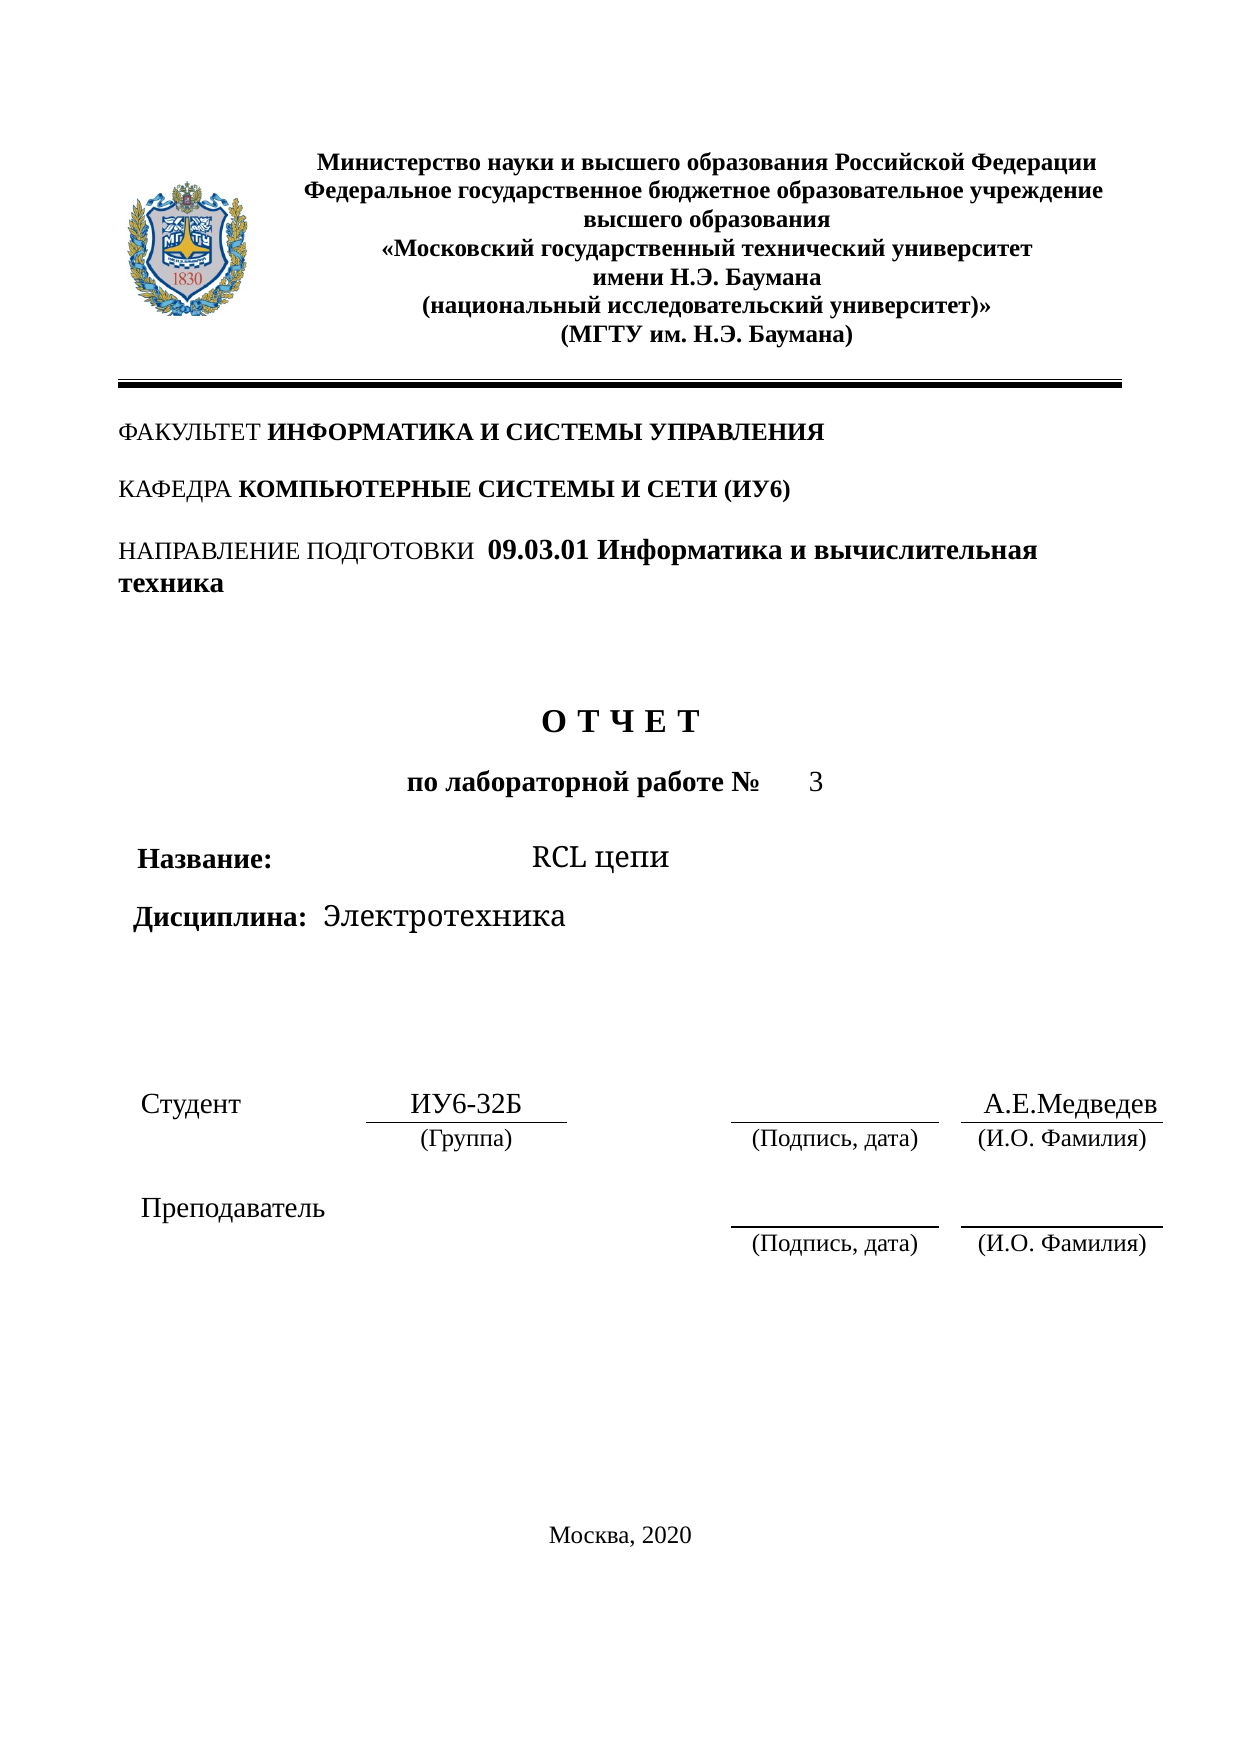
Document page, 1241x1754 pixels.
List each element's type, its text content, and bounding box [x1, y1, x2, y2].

table_header [118, 147, 266, 348]
subtitle [118, 836, 127, 876]
picture [127, 181, 248, 318]
table_cell [950, 1190, 1174, 1228]
table_cell [129, 1228, 354, 1261]
text Название: [137, 841, 286, 874]
text Дисциплина: Электротехника [133, 896, 1122, 935]
table_cell [720, 1157, 950, 1190]
table_cell (Подпись, дата) [720, 1228, 950, 1261]
table_cell [354, 1157, 578, 1190]
text ФАКУЛЬТЕТ Информатика и системы управления [118, 417, 1122, 446]
subtitle RCL цепи [307, 836, 1122, 876]
table_header [720, 1086, 950, 1123]
table_cell [578, 1123, 719, 1157]
table_header ИУ6-32Б [354, 1086, 578, 1123]
table_cell [578, 1228, 719, 1261]
table_cell (И.О. Фамилия) [950, 1228, 1174, 1261]
table_cell (Подпись, дата) [720, 1123, 950, 1157]
subtitle Отчет [118, 701, 1122, 739]
table_cell [354, 1190, 578, 1228]
table_cell Преподаватель [129, 1190, 354, 1228]
table_header [578, 1086, 719, 1123]
table_cell [578, 1190, 719, 1228]
table_cell [950, 1157, 1174, 1190]
table_cell [129, 1157, 354, 1190]
text НАПРАВЛЕНИЕ ПОДГОТОВКИ 09.03.01 Информатика и вычислительная техника [118, 532, 1122, 599]
table_header 3 [779, 764, 853, 798]
table_cell (Группа) [354, 1123, 578, 1157]
table_cell (И.О. Фамилия) [950, 1123, 1174, 1157]
table_cell [720, 1190, 950, 1228]
table_cell [354, 1228, 578, 1261]
table_header Студент [129, 1086, 354, 1123]
text КАФЕДРА Компьютерные системы и сети (ИУ6) [118, 474, 1122, 503]
table_cell [578, 1157, 719, 1190]
table_cell [129, 1123, 354, 1157]
table_header Министерство науки и высшего образования Российской Федерации Федеральное государственное бюджетное образовательное учреждение высшего образования «Московский государственный технический университет имени Н.Э. Баумана (национальный исследовательский университет)» (МГТУ им. Н.Э. Баумана) [266, 147, 1148, 348]
text Москва, 2020 [118, 1520, 1122, 1549]
table_header А.Е.Медведев [950, 1086, 1174, 1123]
